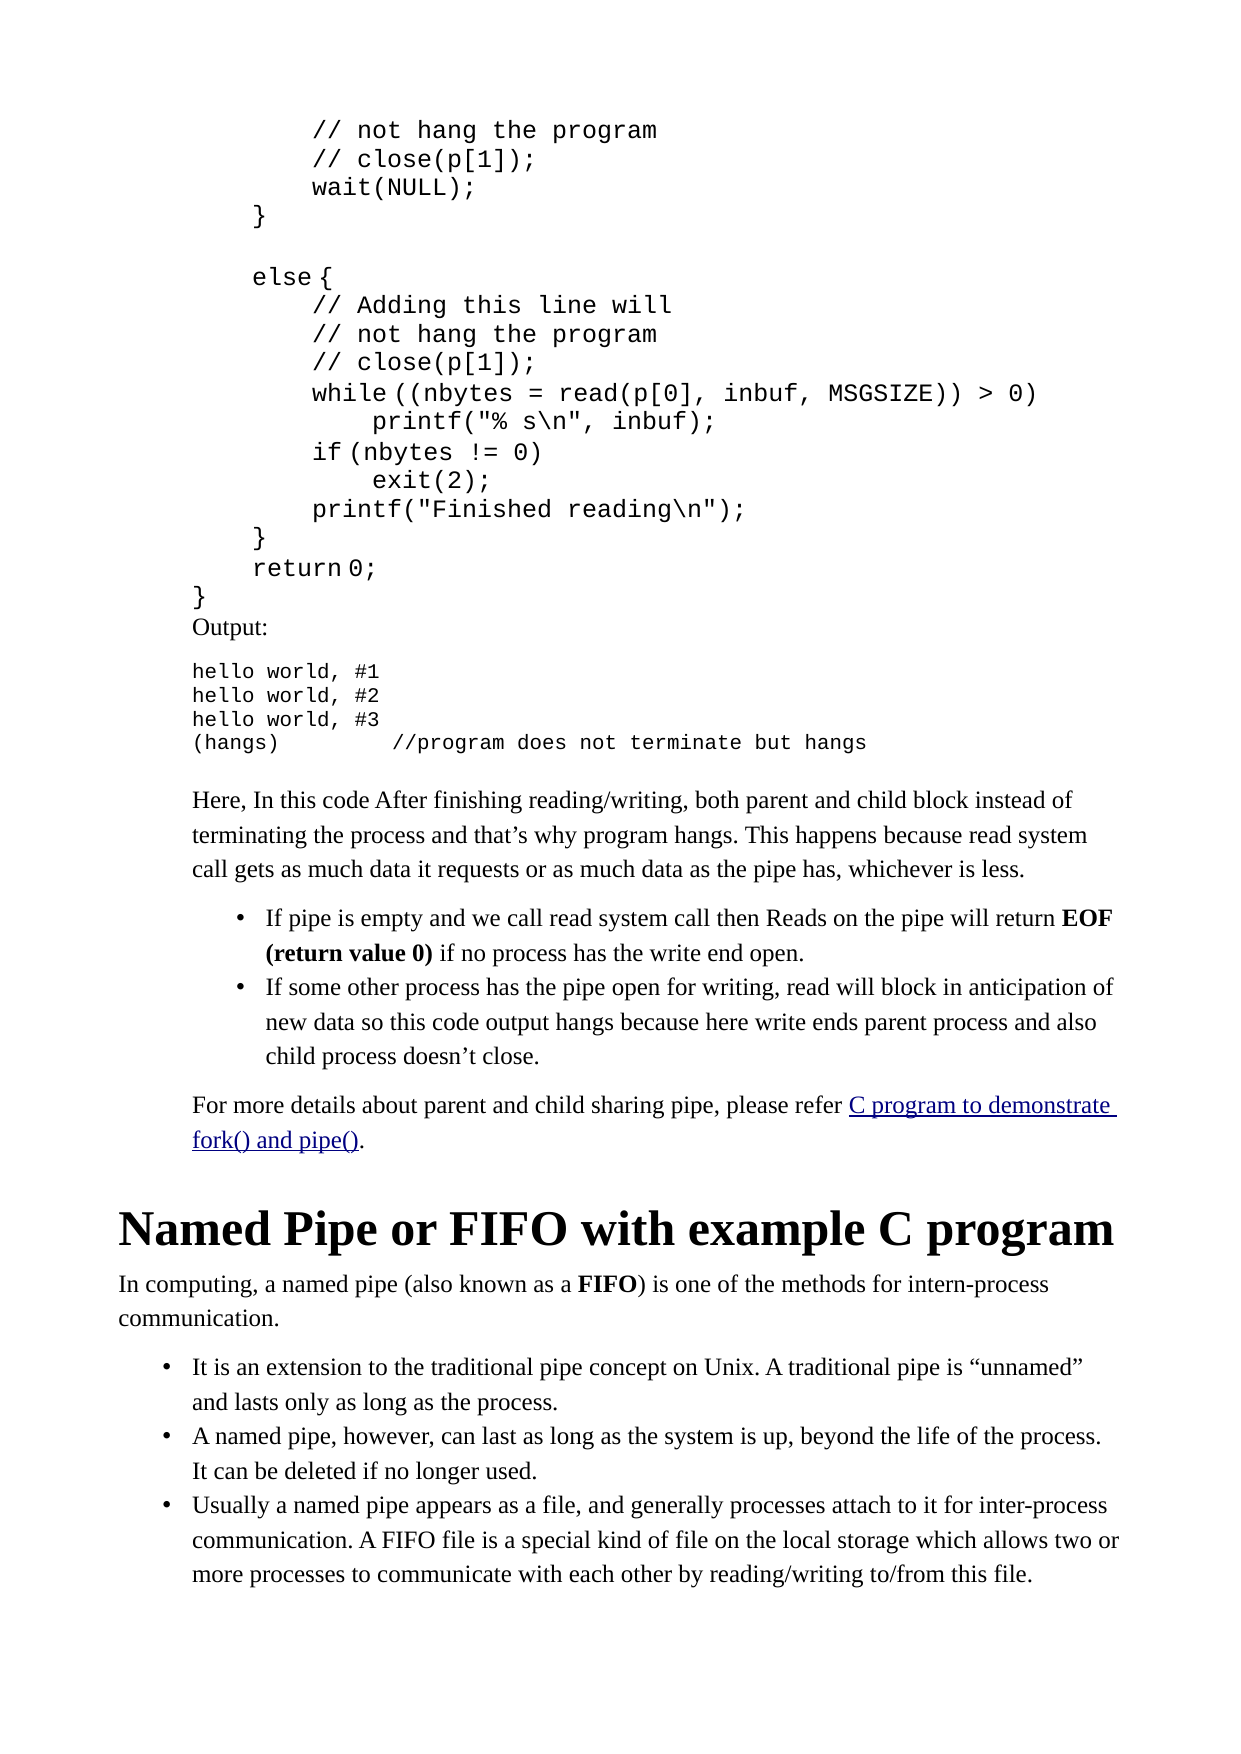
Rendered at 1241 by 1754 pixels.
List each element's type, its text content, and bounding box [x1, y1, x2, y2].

list A named pipe, however, can last as long as the system is up, beyond the life of the process. It can be deleted if no longer used. [162, 1421, 1122, 1485]
list Here, In this code After finishing reading/writing, both parent and child block instead of terminating the process and that’s why program hangs. This happens because read system call gets as much data it requests or as much data as the pipe has, whichever is less. [162, 785, 1122, 883]
subtitle Named Pipe or FIFO with example C program [118, 1199, 1122, 1256]
list Usually a named pipe appears as a file, and generally processes attach to it for inter-process communication. A FIFO file is a special kind of file on the local storage which allows two or more processes to communicate with each other by reading/writing to/from this file. [162, 1490, 1122, 1588]
list hello world, #2 [162, 685, 1122, 709]
list If pipe is empty and we call read system call then Reads on the pipe will return EOF (return value 0) if no process has the write end open. [236, 903, 1122, 967]
list Output: [162, 612, 1122, 641]
table_header // not hang the program // close(p[1]); wait(NULL); } else { // Adding this line will // not hang the program // close(p[1]); while ((nbytes = read(p[0], inbuf, MSGSIZE)) > 0) printf("% s\n", inbuf); if (nbytes != 0) exit(2); printf("Finished reading\n"); } return 0; } [192, 118, 1069, 612]
list If some other process has the pipe open for writing, read will block in anticipation of new data so this code output hangs because here write ends parent process and also child process doesn’t close. [236, 972, 1122, 1070]
text In computing, a named pipe (also known as a FIFO) is one of the methods for intern-process communication. [118, 1269, 1122, 1332]
list For more details about parent and child sharing pipe, please refer C program to demonstrate fork() and pipe(). [162, 1090, 1122, 1154]
list hello world, #3 [162, 709, 1122, 732]
list (hangs) //program does not terminate but hangs [162, 732, 1122, 756]
list hello world, #1 [162, 661, 1122, 685]
list It is an extension to the traditional pipe concept on Unix. A traditional pipe is “unnamed” and lasts only as long as the process. [162, 1352, 1122, 1416]
